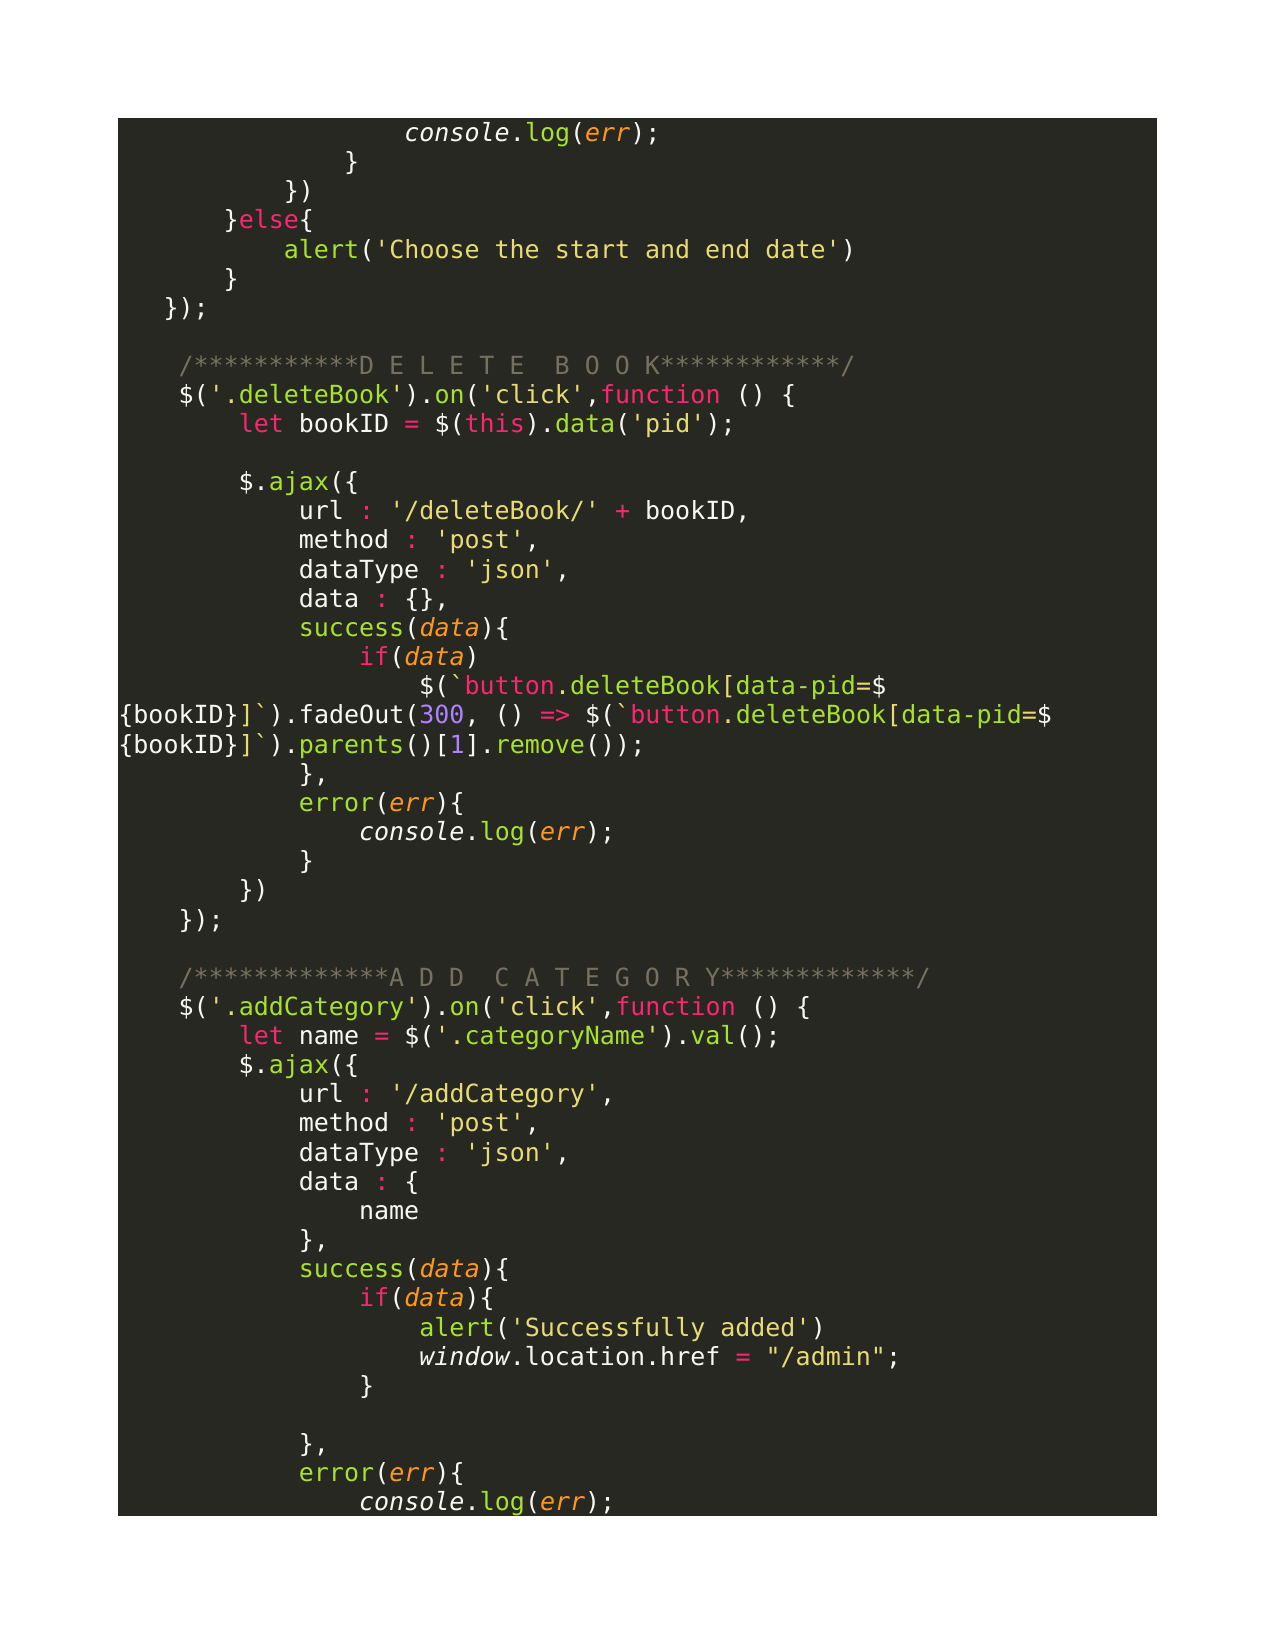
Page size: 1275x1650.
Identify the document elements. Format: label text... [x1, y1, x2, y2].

text console.log(err); } }) }else{ alert('Choose the start and end date') } }); /***********D E L E T E B O O K************/ $('.deleteBook').on('click',function () { let bookID = $(this).data('pid'); $.ajax({ url : '/deleteBook/' + bookID, method : 'post', dataType : 'json', data : {}, success(data){ if(data) $(`button.deleteBook[data-pid=${bookID}]`).fadeOut(300, () => $(`button.deleteBook[data-pid=${bookID}]`).parents()[1].remove()); }, error(err){ console.log(err); } }) }); /*************A D D C A T E G O R Y*************/ $('.addCategory').on('click',function () { let name = $('.categoryName').val(); $.ajax({ url : '/addCategory', method : 'post', dataType : 'json', data : { name }, success(data){ if(data){ alert('Successfully added') window.location.href = "/admin"; } }, error(err){ console.log(err); [118, 118, 1157, 1516]
